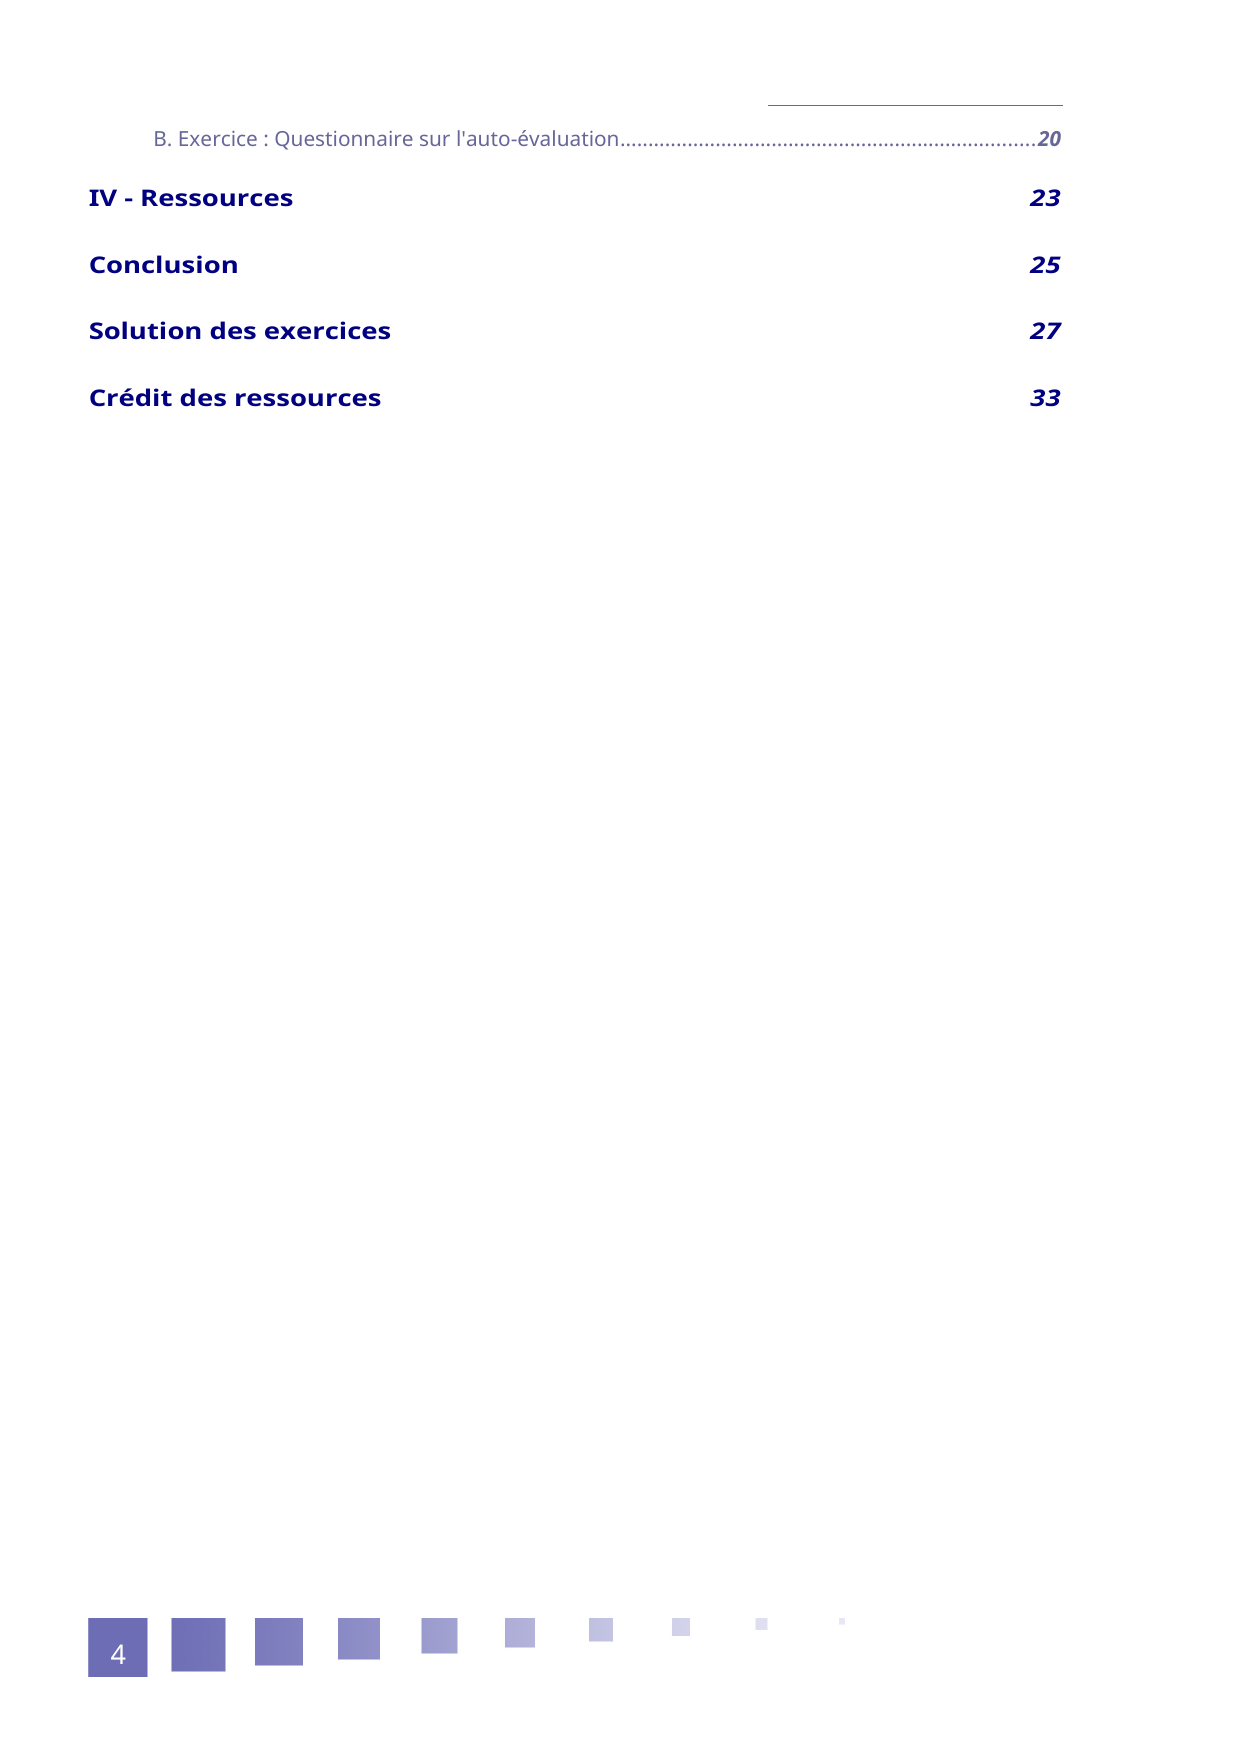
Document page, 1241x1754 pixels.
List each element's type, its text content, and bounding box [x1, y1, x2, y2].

picture [88, 1618, 889, 1678]
title B. Exercice : Questionnaire sur l'auto-évaluation 20 [148, 124, 1063, 152]
title Conclusion 25 [88, 249, 1063, 280]
title IV - Ressources 23 [88, 182, 1063, 213]
title Crédit des ressources 33 [88, 382, 1063, 413]
title Solution des exercices 27 [88, 315, 1063, 347]
